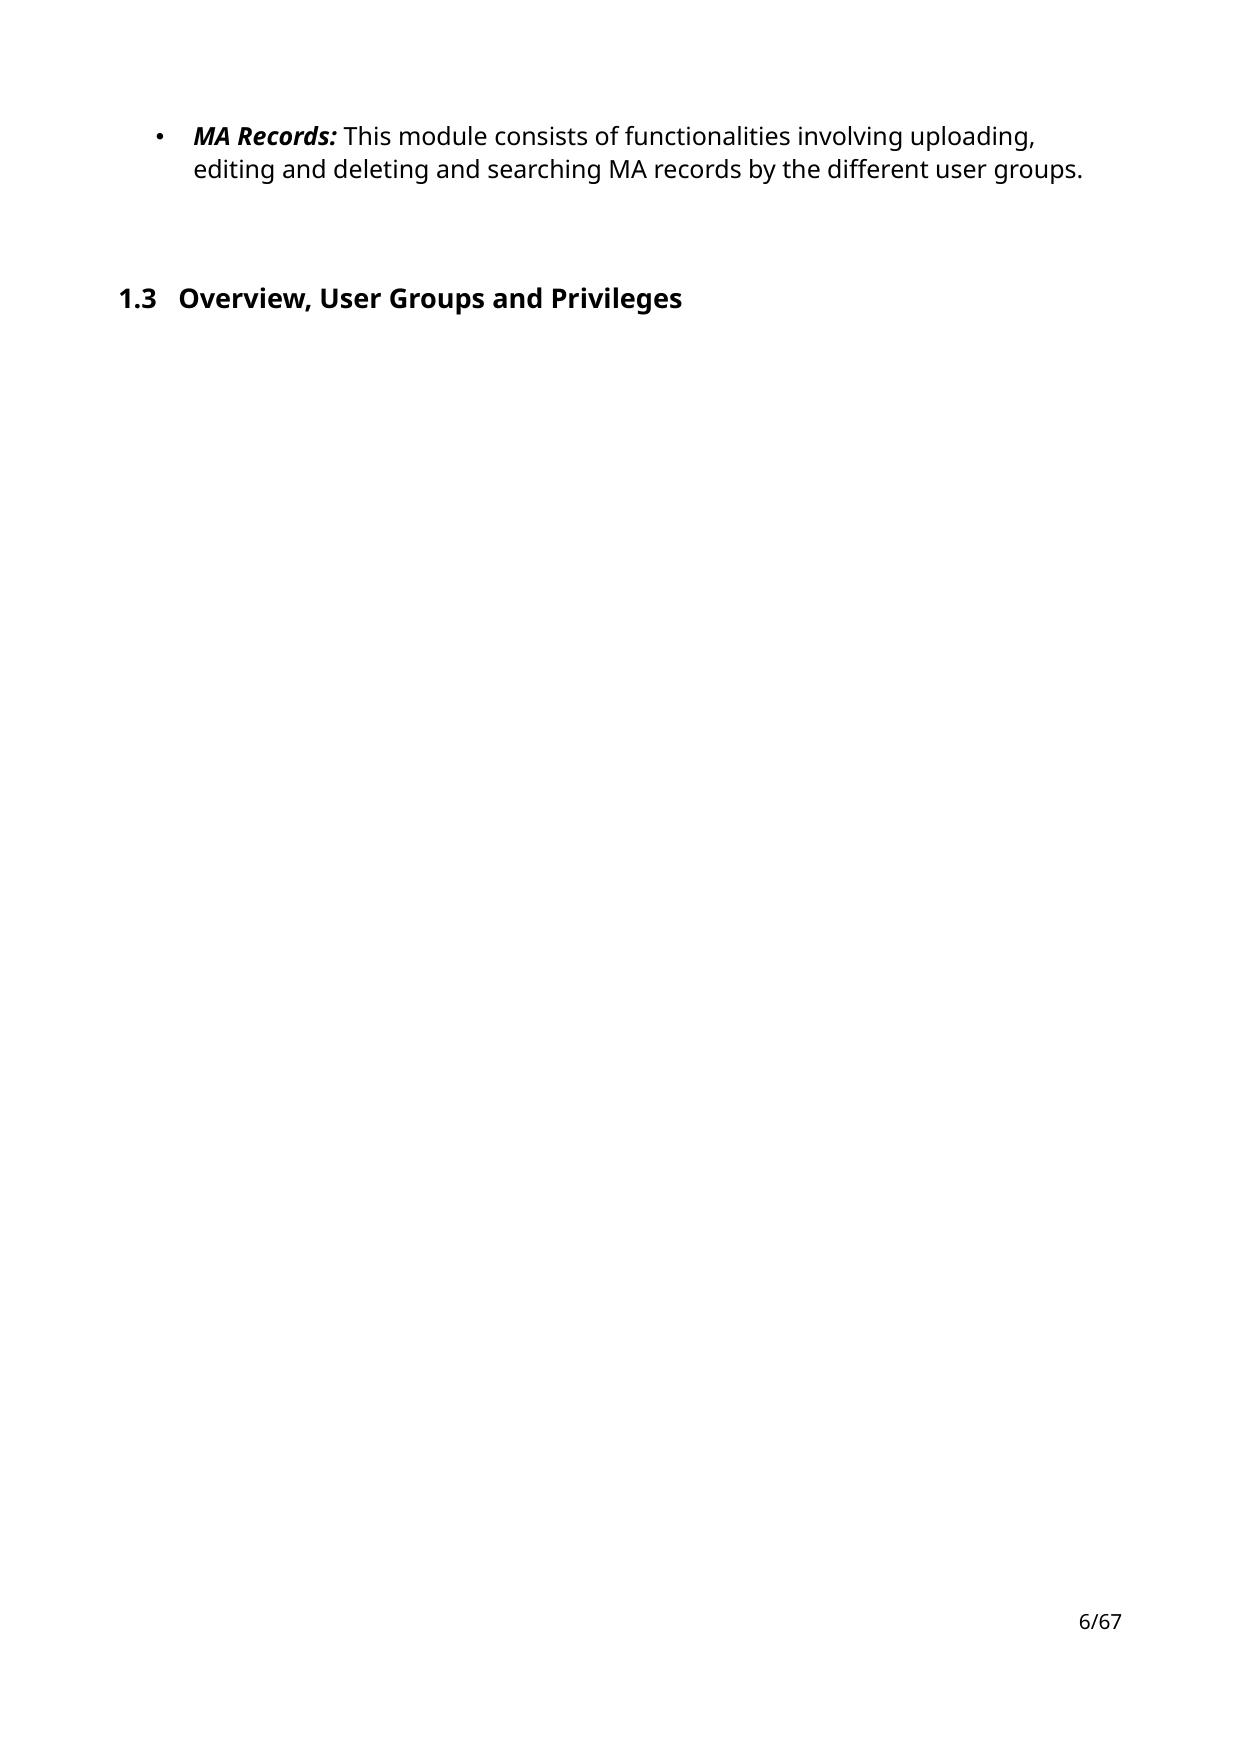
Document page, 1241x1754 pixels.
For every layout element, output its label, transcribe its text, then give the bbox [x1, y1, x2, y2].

list MA Records: This module consists of functionalities involving uploading, editing and deleting and searching MA records by the different user groups. [156, 118, 1122, 186]
subtitle Overview, User Groups and Privileges [118, 279, 1122, 316]
